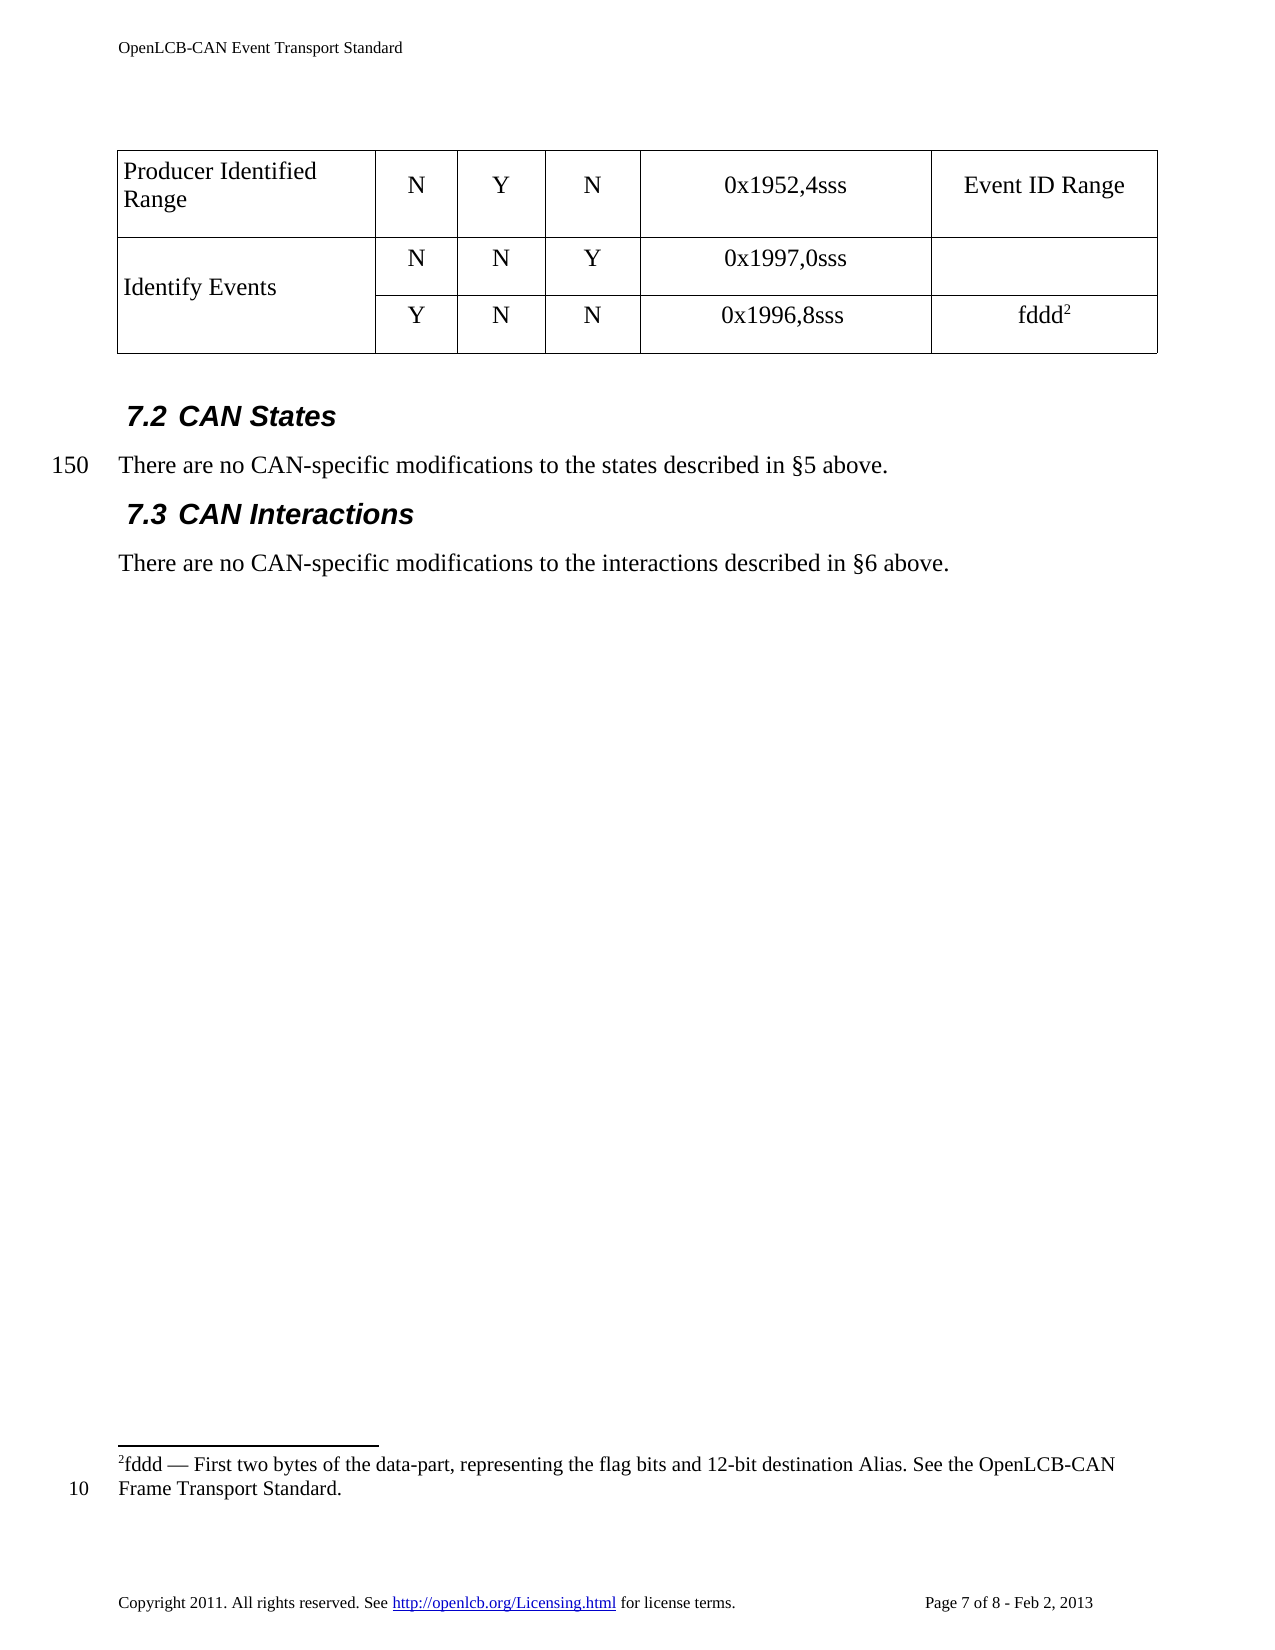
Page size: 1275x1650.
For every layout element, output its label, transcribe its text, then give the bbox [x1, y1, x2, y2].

table_cell N [458, 296, 545, 353]
table_cell Event ID Range [932, 151, 1157, 237]
table_cell Y [546, 238, 640, 295]
table_cell 0x1996,8sss [641, 296, 931, 353]
subtitle CAN Interactions [118, 497, 1157, 531]
table_cell N [458, 238, 545, 295]
table_cell N [376, 238, 457, 295]
table_cell N [546, 151, 640, 237]
text There are no CAN-specific modifications to the states described in §5 above. [118, 451, 1157, 479]
table_cell 0x1997,0sss [641, 238, 931, 295]
table_cell Y [458, 151, 545, 237]
table_cell Y [376, 296, 457, 353]
table_cell Identify Events [118, 238, 375, 353]
table_cell [932, 238, 1157, 295]
subtitle CAN States [118, 399, 1157, 433]
table_cell N [376, 151, 457, 237]
table_cell Producer Identified Range [118, 151, 375, 237]
text There are no CAN-specific modifications to the interactions described in §6 above. [118, 548, 1157, 577]
table_cell N [546, 296, 640, 353]
table_cell fddd [932, 296, 1157, 353]
table_cell 0x1952,4sss [641, 151, 931, 237]
